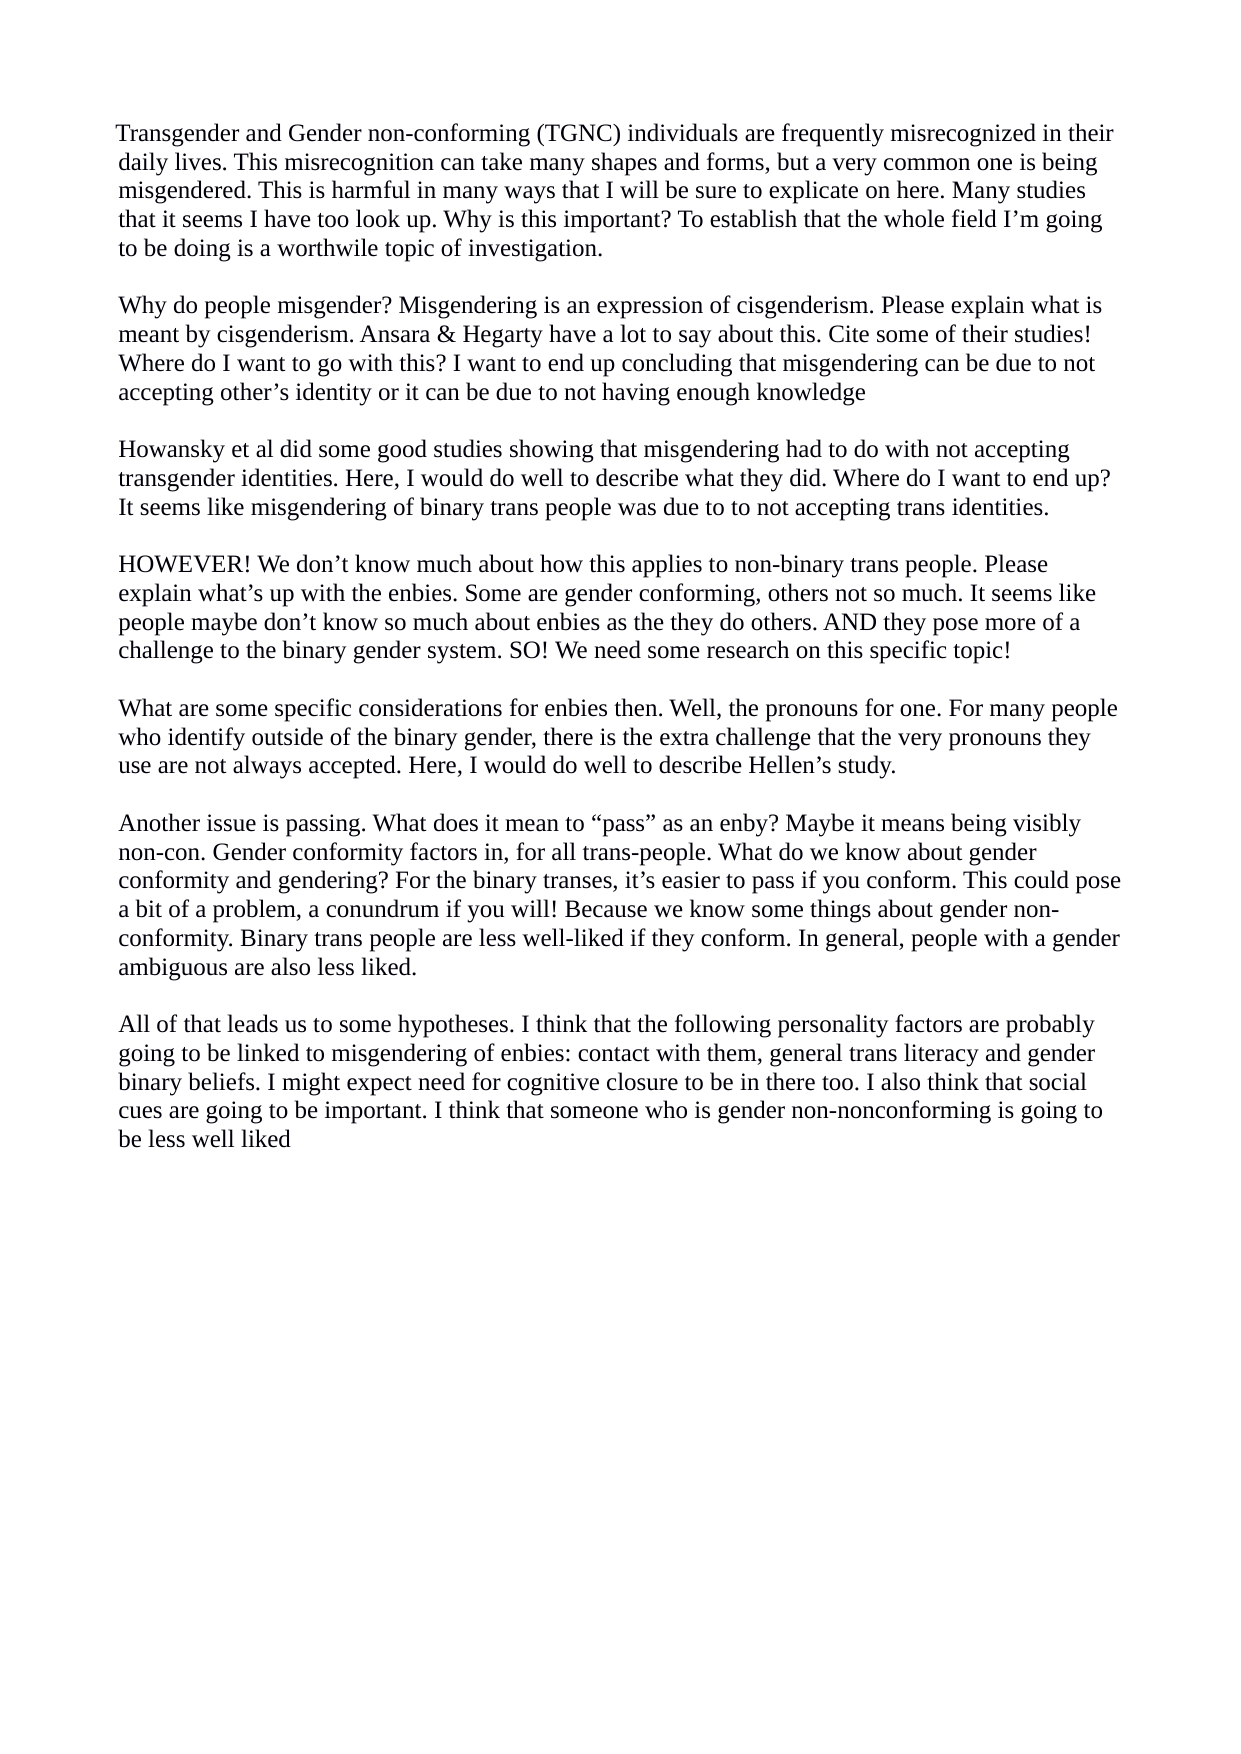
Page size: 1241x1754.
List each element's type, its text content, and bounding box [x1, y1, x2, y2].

text Why do people misgender? Misgendering is an expression of cisgenderism. Please explain what is meant by cisgenderism. Ansara & Hegarty have a lot to say about this. Cite some of their studies! Where do I want to go with this? I want to end up concluding that misgendering can be due to not accepting other’s identity or it can be due to not having enough knowledge [118, 291, 1122, 406]
text Another issue is passing. What does it mean to “pass” as an enby? Maybe it means being visibly non-con. Gender conformity factors in, for all trans-people. What do we know about gender conformity and gendering? For the binary transes, it’s easier to pass if you conform. This could pose a bit of a problem, a conundrum if you will! Because we know some things about gender non-conformity. Binary trans people are less well-liked if they conform. In general, people with a gender ambiguous are also less liked. [118, 808, 1122, 981]
text Howansky et al did some good studies showing that misgendering had to do with not accepting transgender identities. Here, I would do well to describe what they did. Where do I want to end up? It seems like misgendering of binary trans people was due to to not accepting trans identities. [118, 434, 1122, 521]
text HOWEVER! We don’t know much about how this applies to non-binary trans people. Please explain what’s up with the enbies. Some are gender conforming, others not so much. It seems like people maybe don’t know so much about enbies as the they do others. AND they pose more of a challenge to the binary gender system. SO! We need some research on this specific topic! [118, 549, 1122, 664]
text What are some specific considerations for enbies then. Well, the pronouns for one. For many people who identify outside of the binary gender, there is the extra challenge that the very pronouns they use are not always accepted. Here, I would do well to describe Hellen’s study. [118, 693, 1122, 779]
text All of that leads us to some hypotheses. I think that the following personality factors are probably going to be linked to misgendering of enbies: contact with them, general trans literacy and gender binary beliefs. I might expect need for cognitive closure to be in there too. I also think that social cues are going to be important. I think that someone who is gender non-nonconforming is going to be less well liked [118, 1009, 1122, 1153]
text Transgender and Gender non-conforming (TGNC) individuals are frequently misrecognized in their daily lives. This misrecognition can take many shapes and forms, but a very common one is being misgendered. This is harmful in many ways that I will be sure to explicate on here. Many studies that it seems I have too look up. Why is this important? To establish that the whole field I’m going to be doing is a worthwile topic of investigation. [115, 118, 1122, 262]
